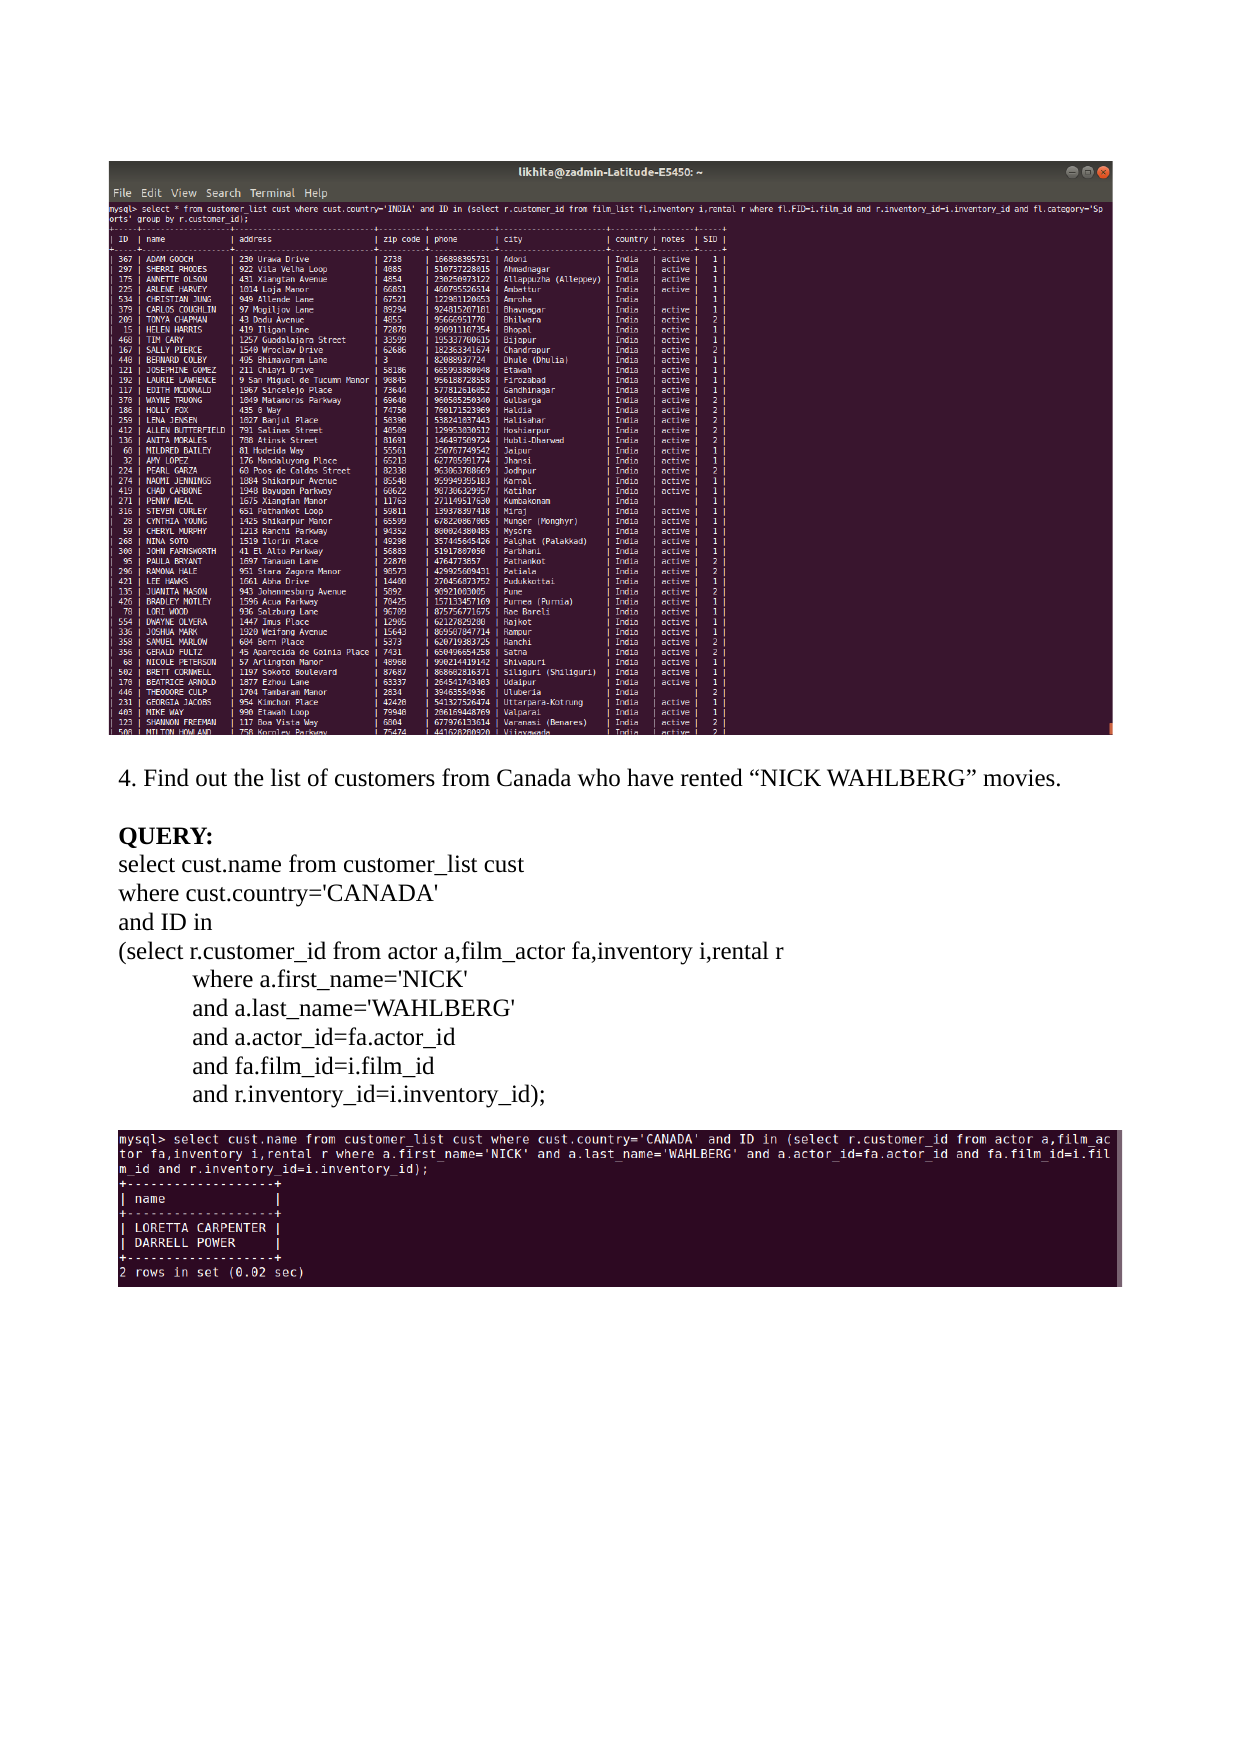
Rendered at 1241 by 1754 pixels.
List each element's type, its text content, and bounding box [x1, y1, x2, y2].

picture [118, 1130, 1123, 1287]
text and ID in [118, 907, 1122, 936]
text and fa.film_id=i.film_id [118, 1051, 1122, 1079]
text and a.last_name='WAHLBERG' [118, 993, 1122, 1022]
text where cust.country='CANADA' [118, 878, 1122, 907]
text QUERY: [118, 821, 1122, 849]
picture [108, 161, 1113, 735]
text 4. Find out the list of customers from Canada who have rented “NICK WAHLBERG” movies. [118, 763, 1122, 792]
text and a.actor_id=fa.actor_id [118, 1022, 1122, 1051]
text and r.inventory_id=i.inventory_id); [118, 1079, 1122, 1108]
text select cust.name from customer_list cust [118, 849, 1122, 878]
text where a.first_name='NICK' [118, 964, 1122, 993]
text (select r.customer_id from actor a,film_actor fa,inventory i,rental r [118, 936, 1122, 964]
